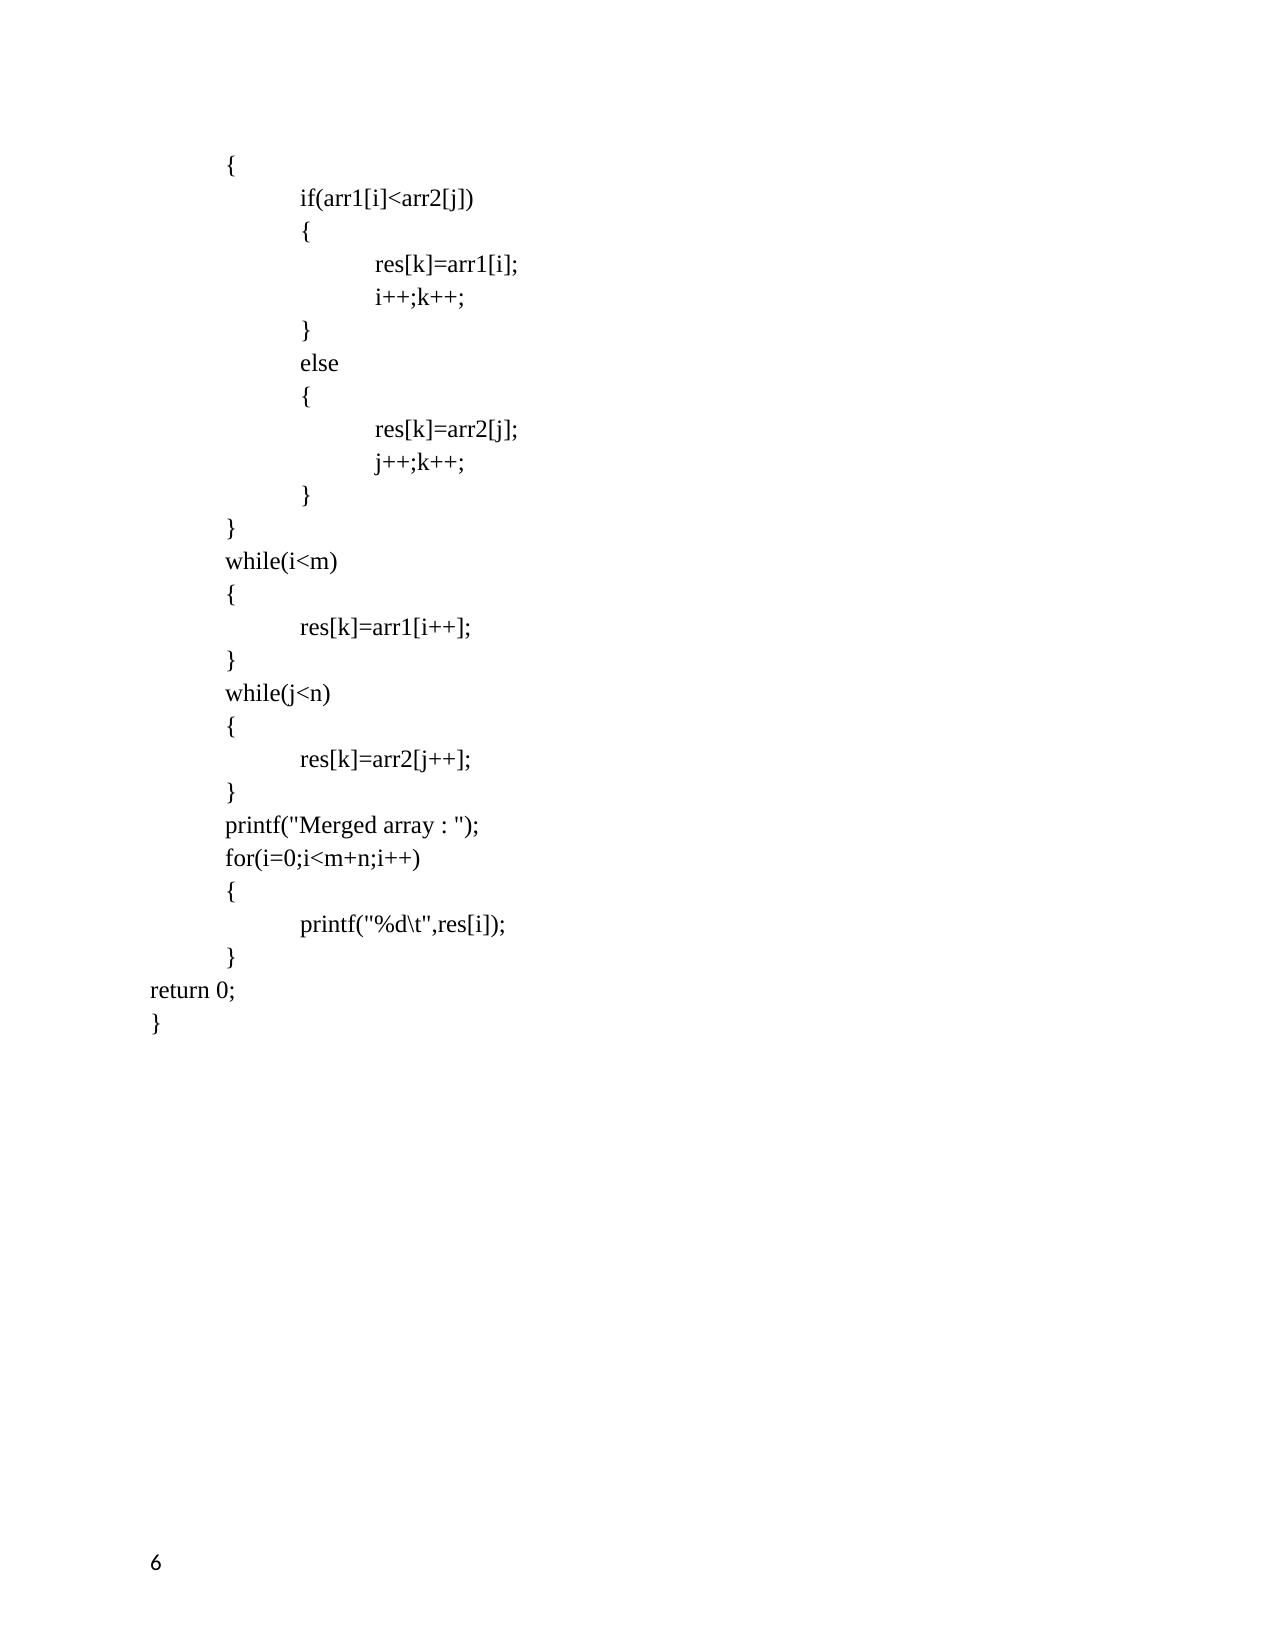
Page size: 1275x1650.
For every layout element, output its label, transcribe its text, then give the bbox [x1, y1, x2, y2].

text for(i=0;i<m+n;i++) [150, 843, 1125, 872]
text { [150, 876, 1125, 905]
text } [150, 645, 1125, 674]
text { [150, 579, 1125, 608]
text } [150, 315, 1125, 344]
text while(j<n) [150, 678, 1125, 707]
text res[k]=arr1[i++]; [150, 612, 1125, 641]
text } [150, 942, 1125, 971]
text j++;k++; [150, 447, 1125, 476]
text res[k]=arr2[j]; [150, 414, 1125, 443]
text printf("%d\t",res[i]); [150, 909, 1125, 938]
text { [150, 150, 1125, 179]
text else [150, 348, 1125, 377]
text return 0; [150, 976, 1125, 1004]
text } [150, 480, 1125, 509]
text { [150, 216, 1125, 245]
text if(arr1[i]<arr2[j]) [150, 183, 1125, 212]
text { [150, 381, 1125, 410]
text { [150, 711, 1125, 740]
text res[k]=arr2[j++]; [150, 744, 1125, 773]
text } [150, 513, 1125, 542]
text i++;k++; [150, 282, 1125, 311]
text res[k]=arr1[i]; [150, 249, 1125, 278]
text } [150, 1008, 1125, 1037]
text } [150, 777, 1125, 806]
text printf("Merged array : "); [150, 810, 1125, 839]
text while(i<m) [150, 546, 1125, 575]
